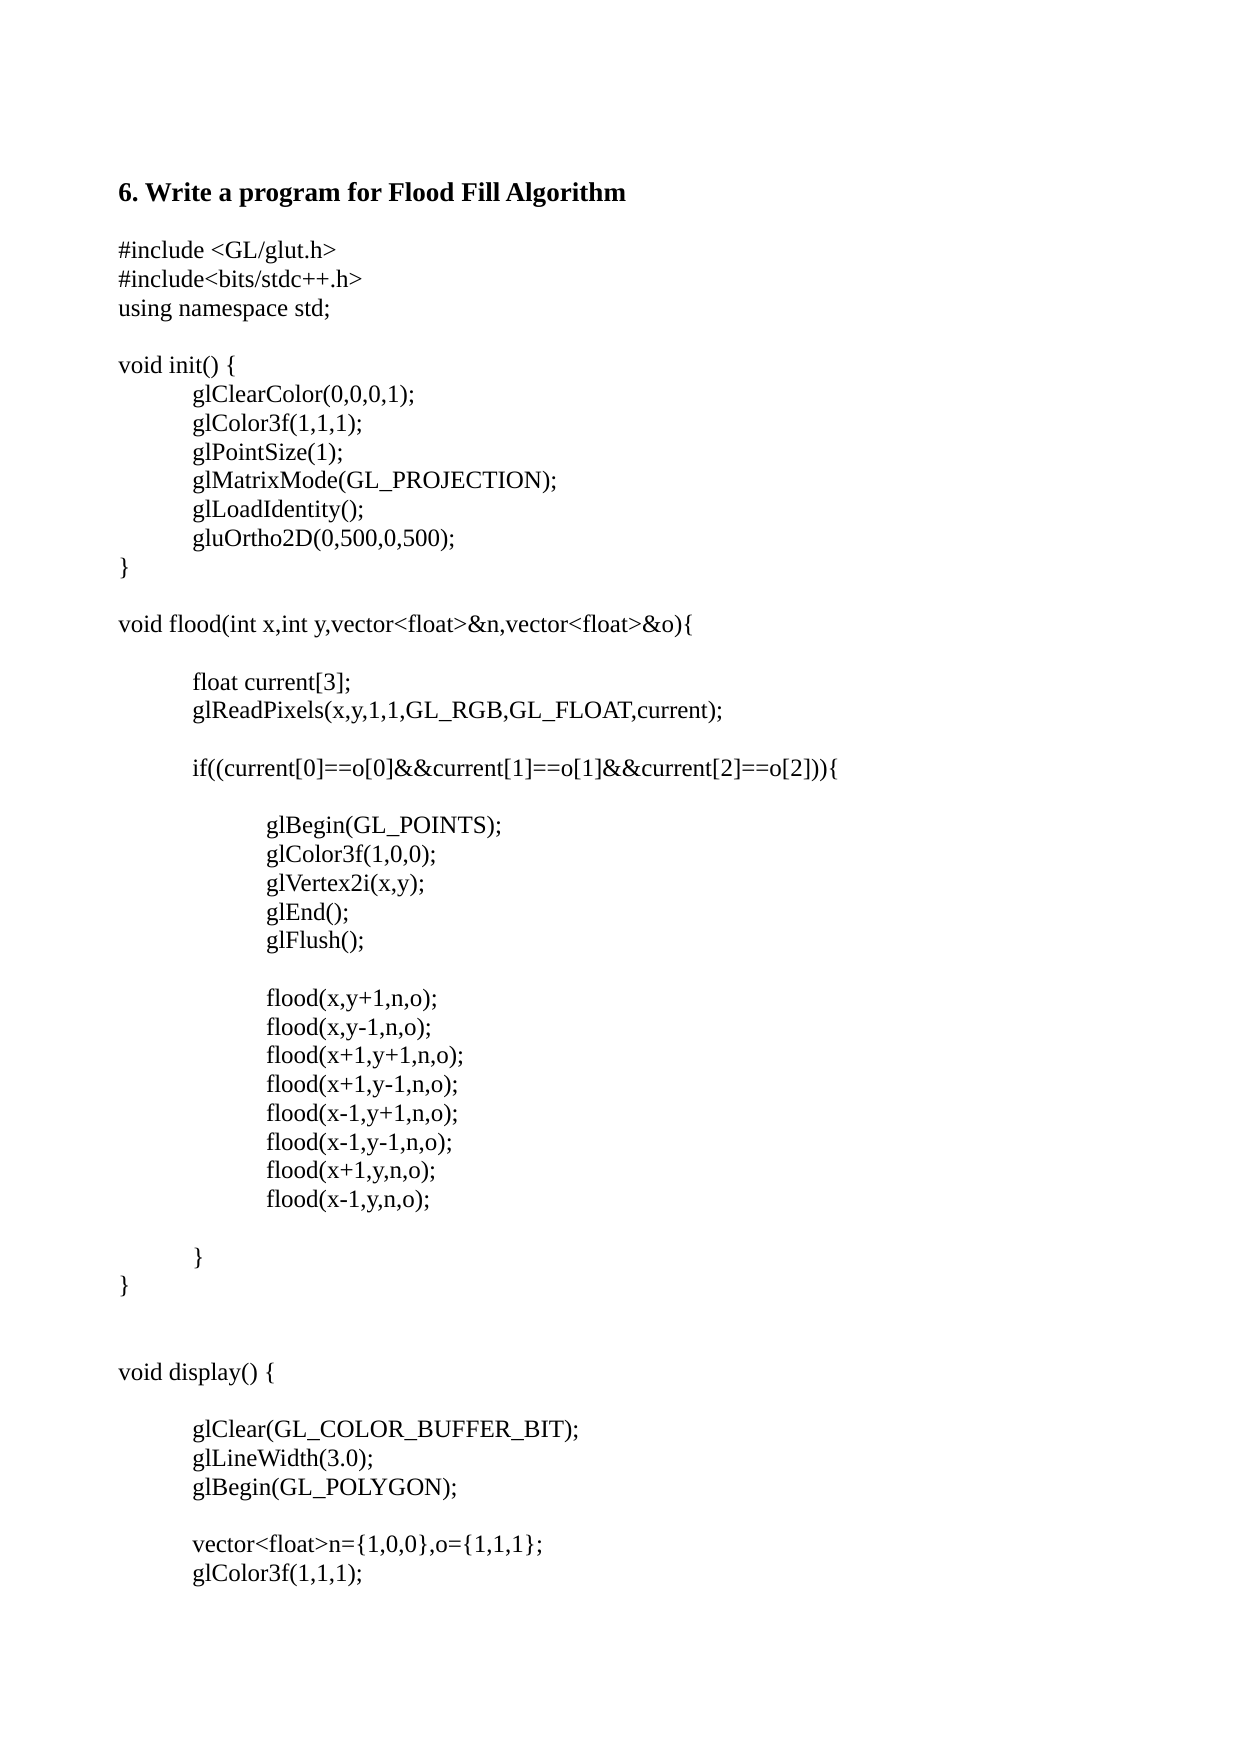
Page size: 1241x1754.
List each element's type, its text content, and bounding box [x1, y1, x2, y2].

text glMatrixMode(GL_PROJECTION); [118, 466, 1122, 494]
text glClearColor(0,0,0,1); [118, 379, 1122, 408]
text flood(x+1,y,n,o); [118, 1156, 1122, 1184]
text void init() { [118, 351, 1122, 379]
text flood(x-1,y,n,o); [118, 1184, 1122, 1213]
text #include<bits/stdc++.h> [118, 264, 1122, 293]
text glVertex2i(x,y); [118, 868, 1122, 897]
text 6. Write a program for Flood Fill Algorithm [118, 176, 1122, 207]
text glBegin(GL_POLYGON); [118, 1472, 1122, 1501]
text glLoadIdentity(); [118, 494, 1122, 523]
text glBegin(GL_POINTS); [118, 811, 1122, 839]
text glFlush(); [118, 926, 1122, 954]
text glEnd(); [118, 897, 1122, 926]
text glColor3f(1,0,0); [118, 839, 1122, 868]
text using namespace std; [118, 293, 1122, 322]
text flood(x-1,y+1,n,o); [118, 1098, 1122, 1127]
text glPointSize(1); [118, 437, 1122, 466]
text } [118, 552, 1122, 581]
text void display() { [118, 1357, 1122, 1386]
text void flood(int x,int y,vector<float>&n,vector<float>&o){ [118, 609, 1122, 638]
text vector<float>n={1,0,0},o={1,1,1}; [118, 1529, 1122, 1558]
text if((current[0]==o[0]&&current[1]==o[1]&&current[2]==o[2])){ [118, 753, 1122, 782]
text glColor3f(1,1,1); [118, 1558, 1122, 1587]
text glReadPixels(x,y,1,1,GL_RGB,GL_FLOAT,current); [118, 696, 1122, 724]
text float current[3]; [118, 667, 1122, 696]
text gluOrtho2D(0,500,0,500); [118, 523, 1122, 552]
text flood(x+1,y+1,n,o); [118, 1041, 1122, 1069]
text } [118, 1242, 1122, 1271]
text glLineWidth(3.0); [118, 1443, 1122, 1472]
text #include <GL/glut.h> [118, 236, 1122, 264]
text flood(x,y+1,n,o); [118, 983, 1122, 1012]
text flood(x,y-1,n,o); [118, 1012, 1122, 1041]
text } [118, 1271, 1122, 1299]
text flood(x-1,y-1,n,o); [118, 1127, 1122, 1156]
text glClear(GL_COLOR_BUFFER_BIT); [118, 1414, 1122, 1443]
text flood(x+1,y-1,n,o); [118, 1069, 1122, 1098]
text glColor3f(1,1,1); [118, 408, 1122, 437]
